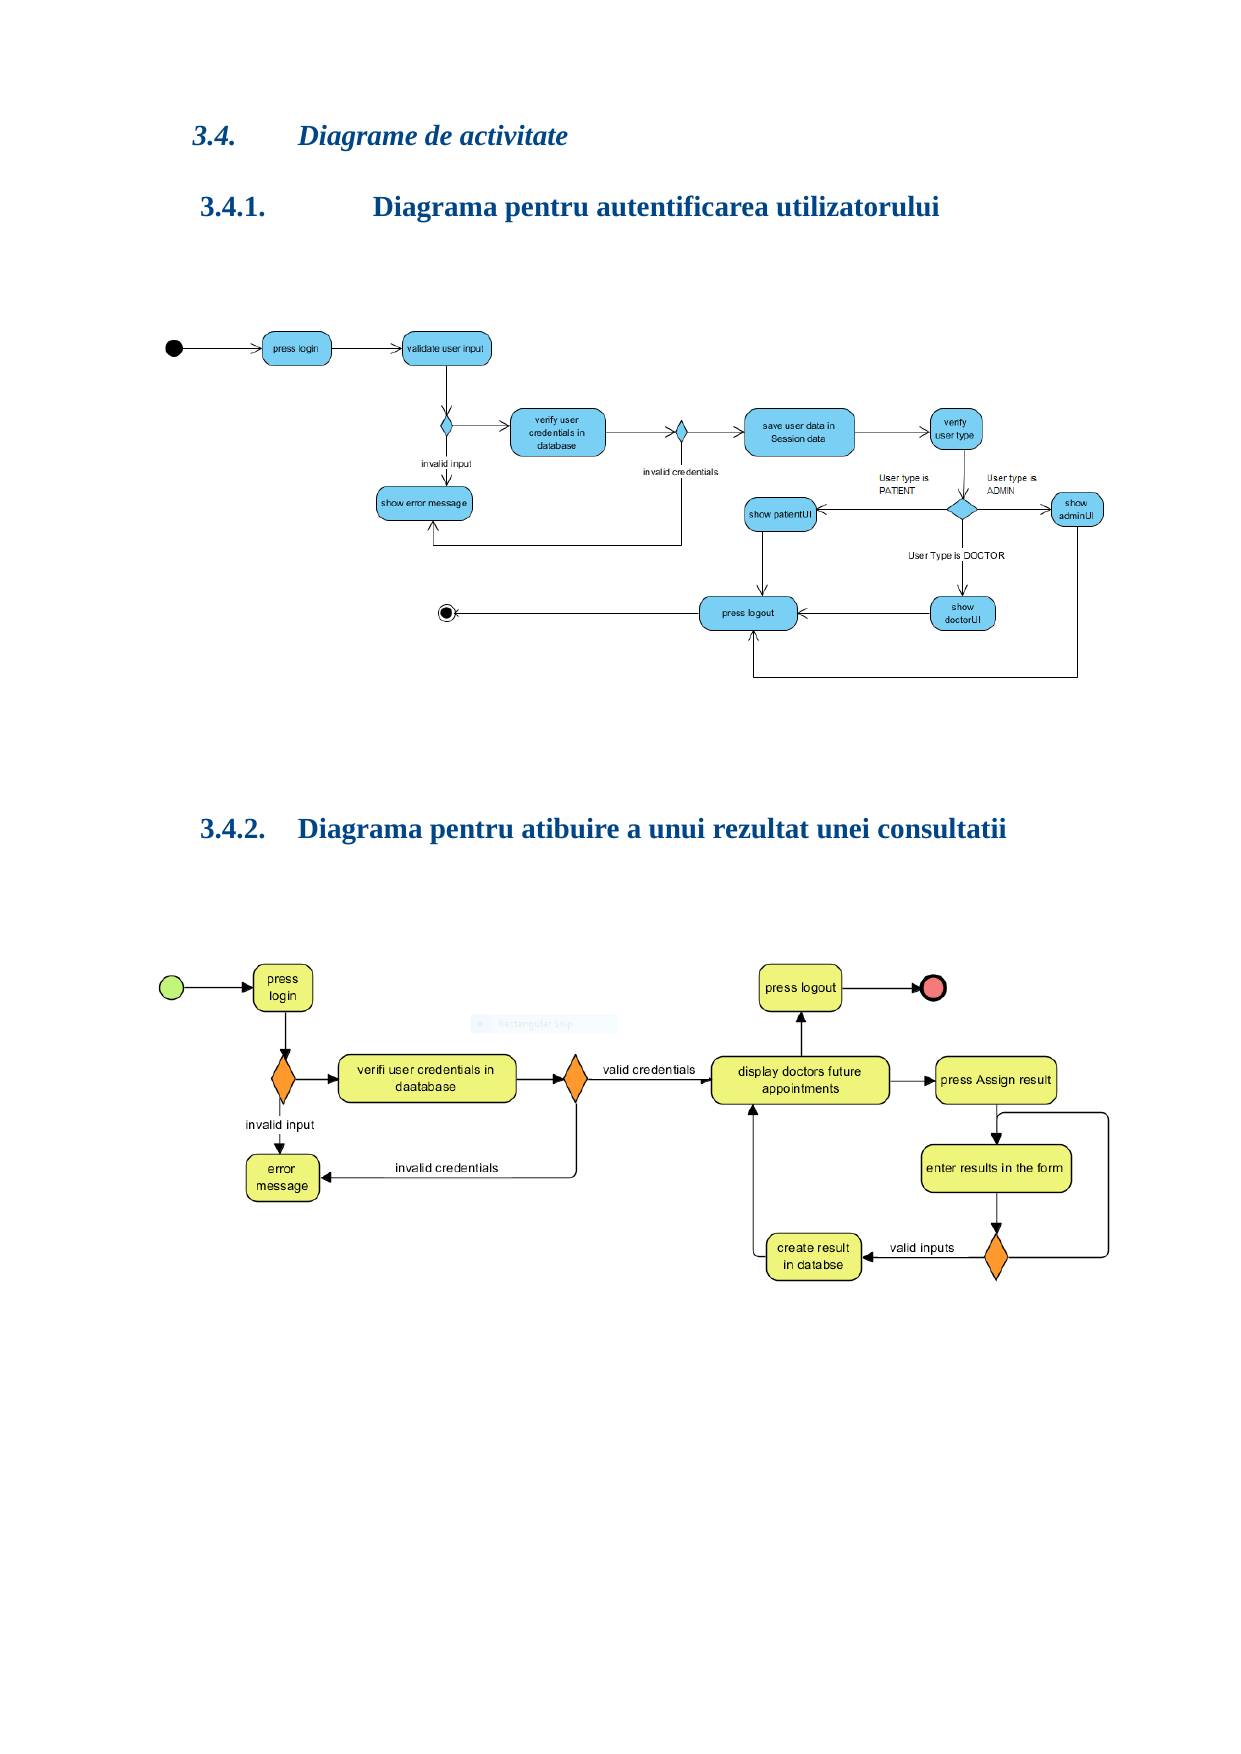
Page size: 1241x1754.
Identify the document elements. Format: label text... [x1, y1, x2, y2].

picture [147, 942, 1123, 1306]
subtitle Diagrama pentru atibuire a unui rezultat unei consultatii [192, 811, 1122, 844]
subtitle Diagrama pentru autentificarea utilizatorului [192, 189, 1122, 222]
subtitle Diagrame de activitate [192, 118, 1122, 152]
picture [147, 292, 1122, 700]
